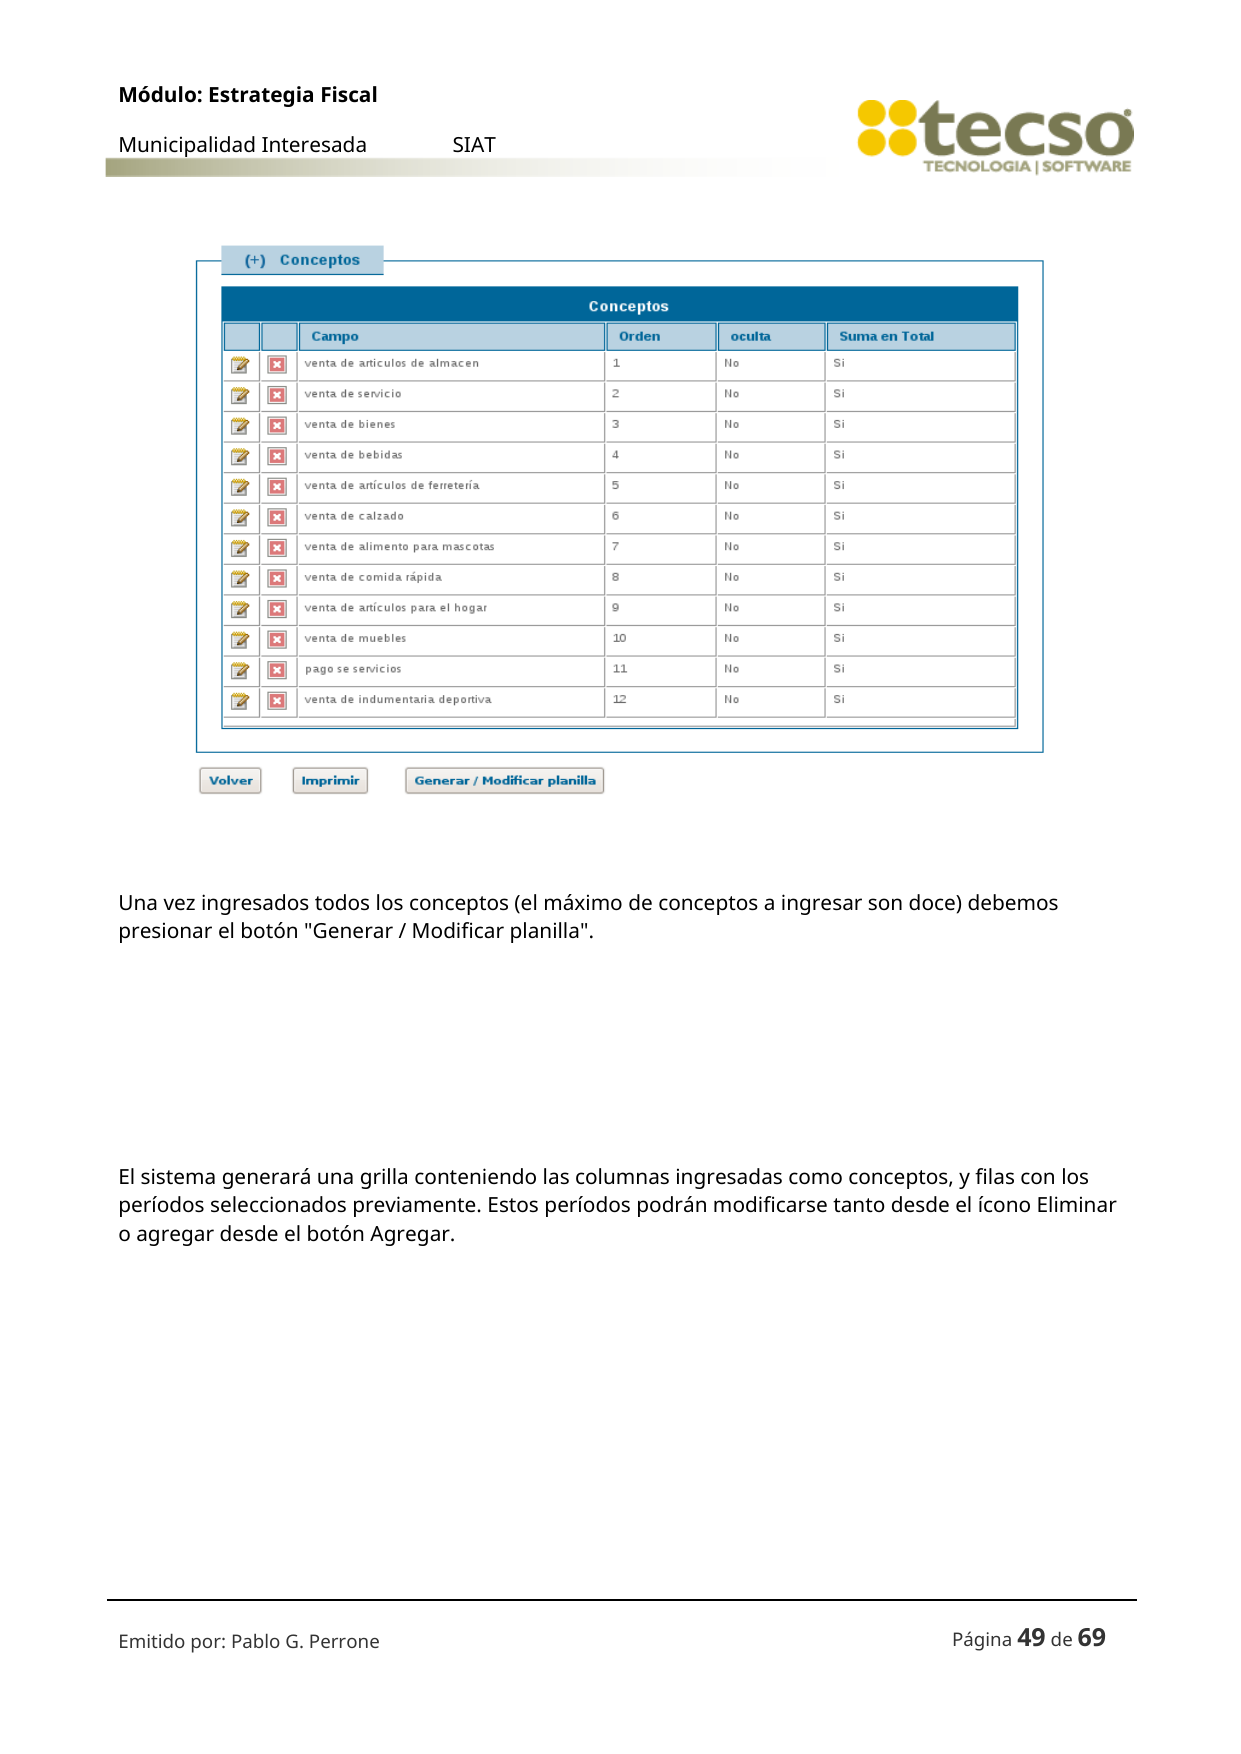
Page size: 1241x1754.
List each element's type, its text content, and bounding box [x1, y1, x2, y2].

picture [105, 100, 1134, 177]
picture [190, 240, 1051, 805]
text El sistema generará una grilla conteniendo las columnas ingresadas como conceptos, y filas con los períodos seleccionados previamente. Estos períodos podrán modificarse tanto desde el ícono Eliminar o agregar desde el botón Agregar. [118, 1162, 1122, 1247]
text Una vez ingresados todos los conceptos (el máximo de conceptos a ingresar son doce) debemos presionar el botón "Generar / Modificar planilla". [118, 888, 1122, 944]
